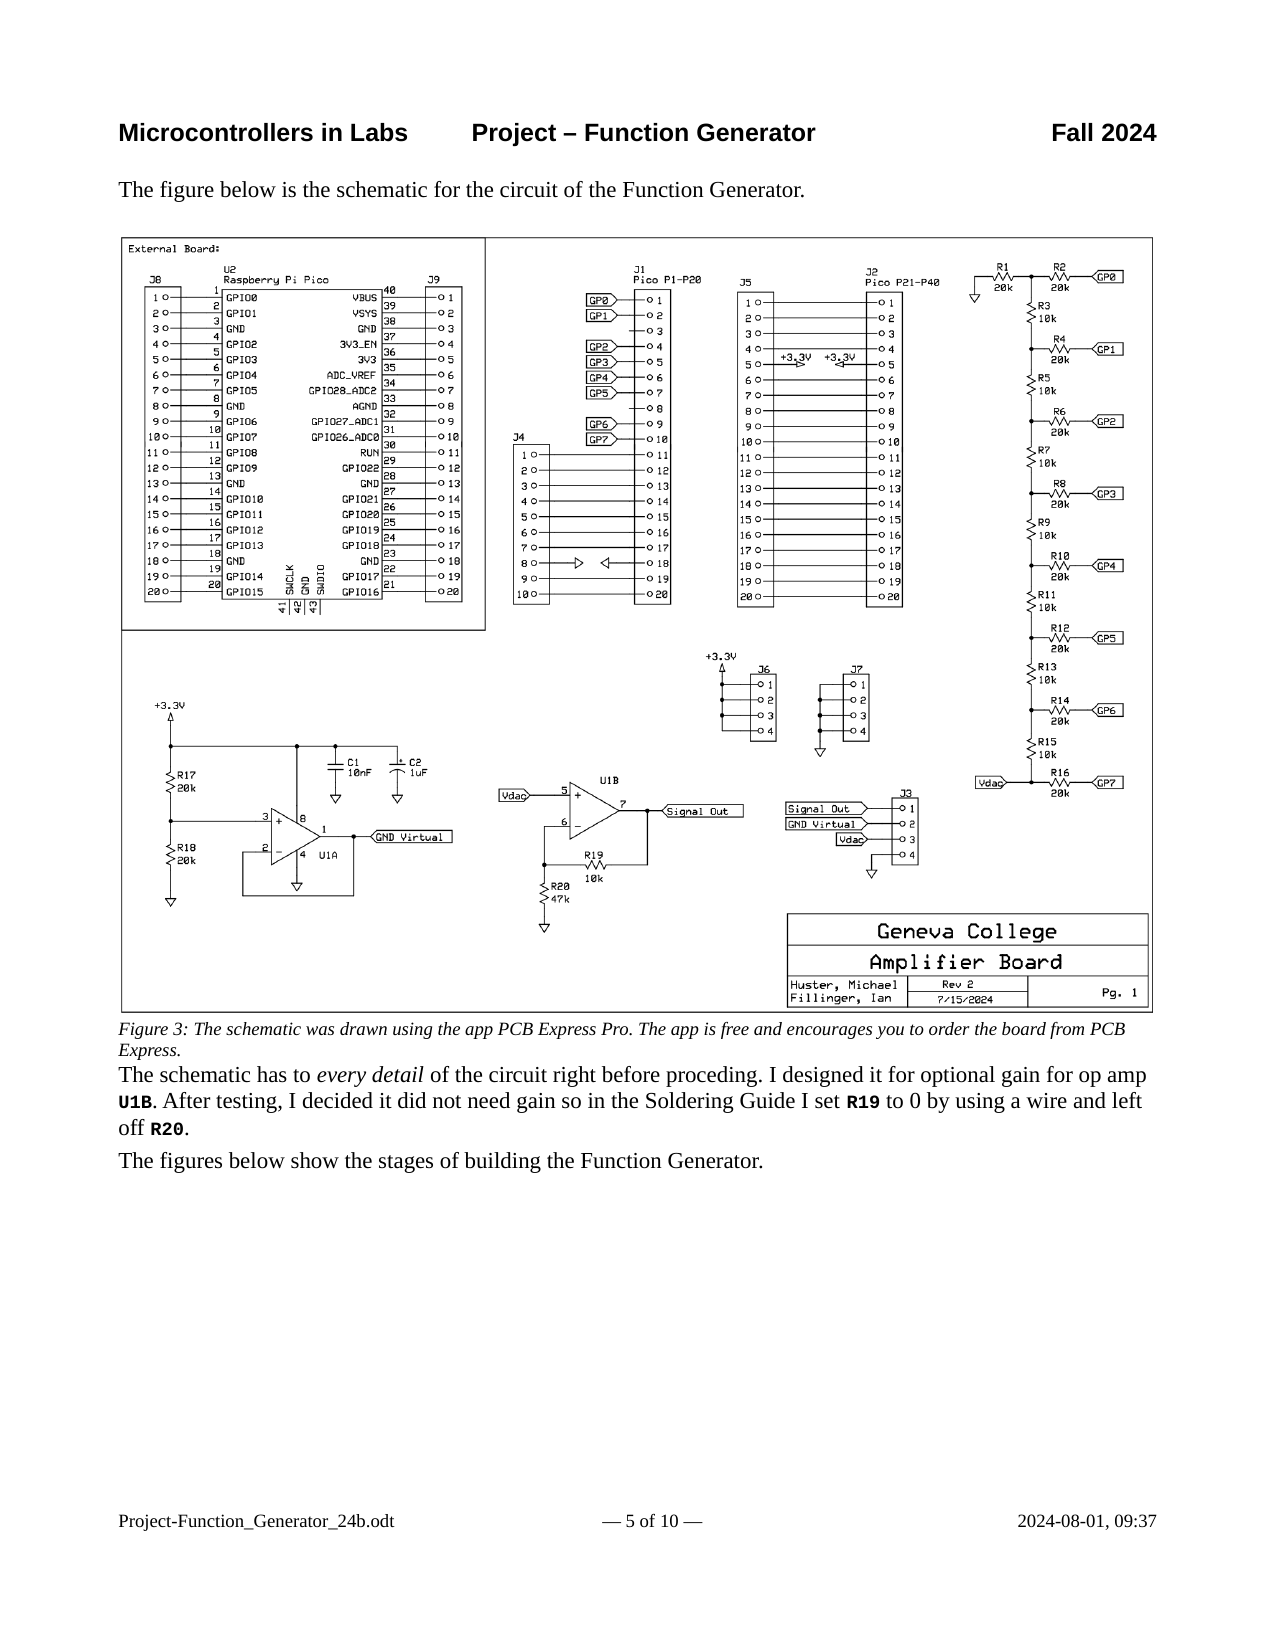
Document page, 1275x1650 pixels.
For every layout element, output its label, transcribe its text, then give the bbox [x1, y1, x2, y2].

text The figure below is the schematic for the circuit of the Function Generator. [118, 176, 1157, 203]
text The figures below show the stages of building the Function Generator. [118, 1147, 1157, 1173]
text [118, 209, 1157, 221]
text The schematic has to every detail of the circuit right before proceding. I designed it for optional gain for op amp U1B. After testing, I decided it did not need gain so in the Soldering Guide I set R19 to 0 by using a wire and left off R20. [118, 1061, 1157, 1141]
text [118, 221, 1157, 233]
picture [118, 233, 1157, 1018]
text Figure 3: The schematic was drawn using the app PCB Express Pro. The app is free and encourages you to order the board from PCB Express. [118, 1018, 1157, 1061]
